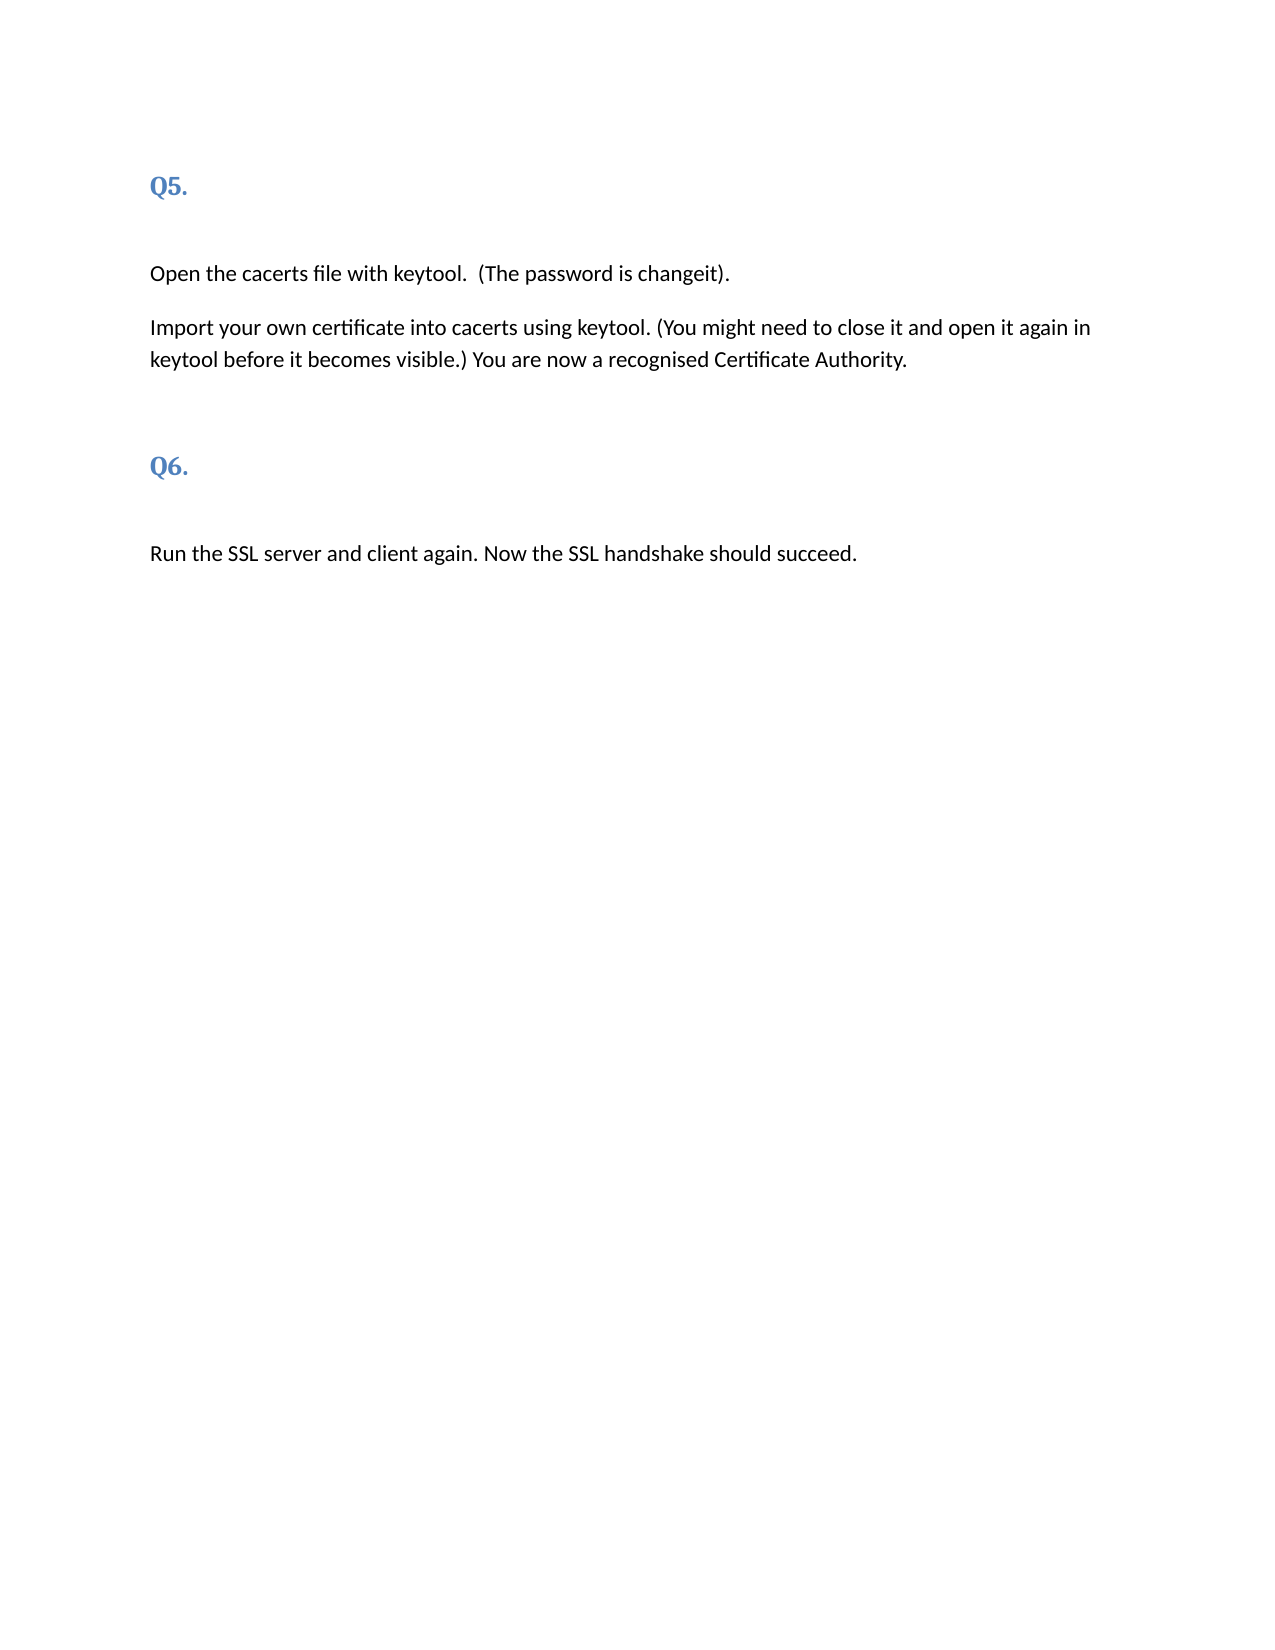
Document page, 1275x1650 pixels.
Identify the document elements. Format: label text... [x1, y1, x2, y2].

text Run the SSL server and client again. Now the SSL handshake should succeed. [150, 539, 1125, 568]
text Import your own certificate into cacerts using keytool. (You might need to close it and open it again in keytool before it becomes visible.) You are now a recognised Certificate Authority. [150, 313, 1125, 373]
text Open the cacerts file with keytool. (The password is changeit). [150, 259, 1125, 288]
subtitle Q5. [150, 171, 1125, 202]
subtitle Q6. [150, 451, 1125, 482]
